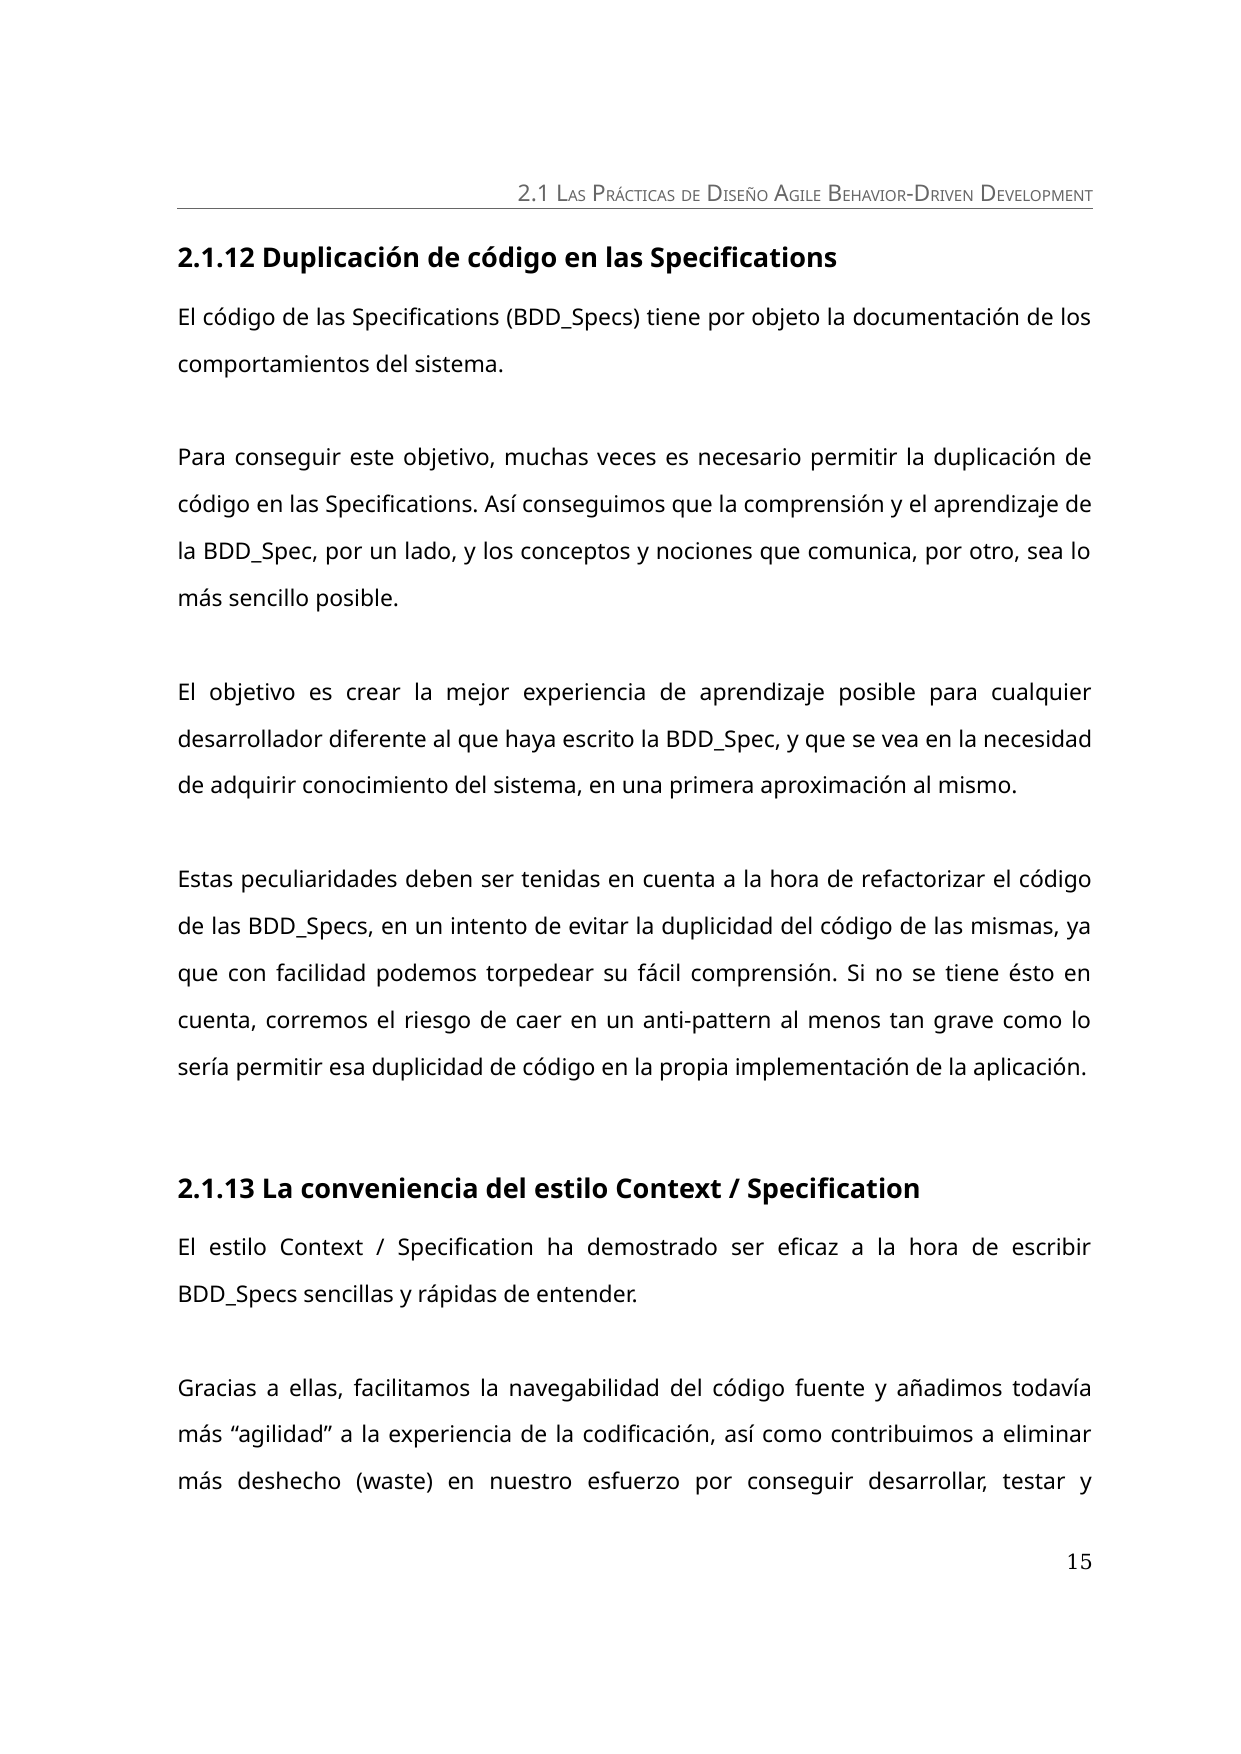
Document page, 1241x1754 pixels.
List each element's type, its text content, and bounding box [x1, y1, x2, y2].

text Para conseguir este objetivo, muchas veces es necesario permitir la duplicación de código en las Specifications. Así conseguimos que la comprensión y el aprendizaje de la BDD_Spec, por un lado, y los conceptos y nociones que comunica, por otro, sea lo más sencillo posible. [177, 441, 1093, 613]
text Estas peculiaridades deben ser tenidas en cuenta a la hora de refactorizar el código de las BDD_Specs, en un intento de evitar la duplicidad del código de las mismas, ya que con facilidad podemos torpedear su fácil comprensión. Si no se tiene ésto en cuenta, corremos el riesgo de caer en un anti-pattern al menos tan grave como lo sería permitir esa duplicidad de código en la propia implementación de la aplicación. [177, 863, 1093, 1082]
subtitle Duplicación de código en las Specifications [177, 239, 1093, 276]
text El código de las Specifications (BDD_Specs) tiene por objeto la documentación de los comportamientos del sistema. [177, 301, 1093, 379]
text El estilo Context / Specification ha demostrado ser eficaz a la hora de escribir BDD_Specs sencillas y rápidas de entender. [177, 1231, 1093, 1309]
subtitle La conveniencia del estilo Context / Specification [177, 1169, 1093, 1206]
text El objetivo es crear la mejor experiencia de aprendizaje posible para cualquier desarrollador diferente al que haya escrito la BDD_Spec, y que se vea en la necesidad de adquirir conocimiento del sistema, en una primera aproximación al mismo. [177, 676, 1093, 801]
text Gracias a ellas, facilitamos la navegabilidad del código fuente y añadimos todavía más “agilidad” a la experiencia de la codificación, así como contribuimos a eliminar más deshecho (waste) en nuestro esfuerzo por conseguir desarrollar, testar y [177, 1371, 1093, 1496]
